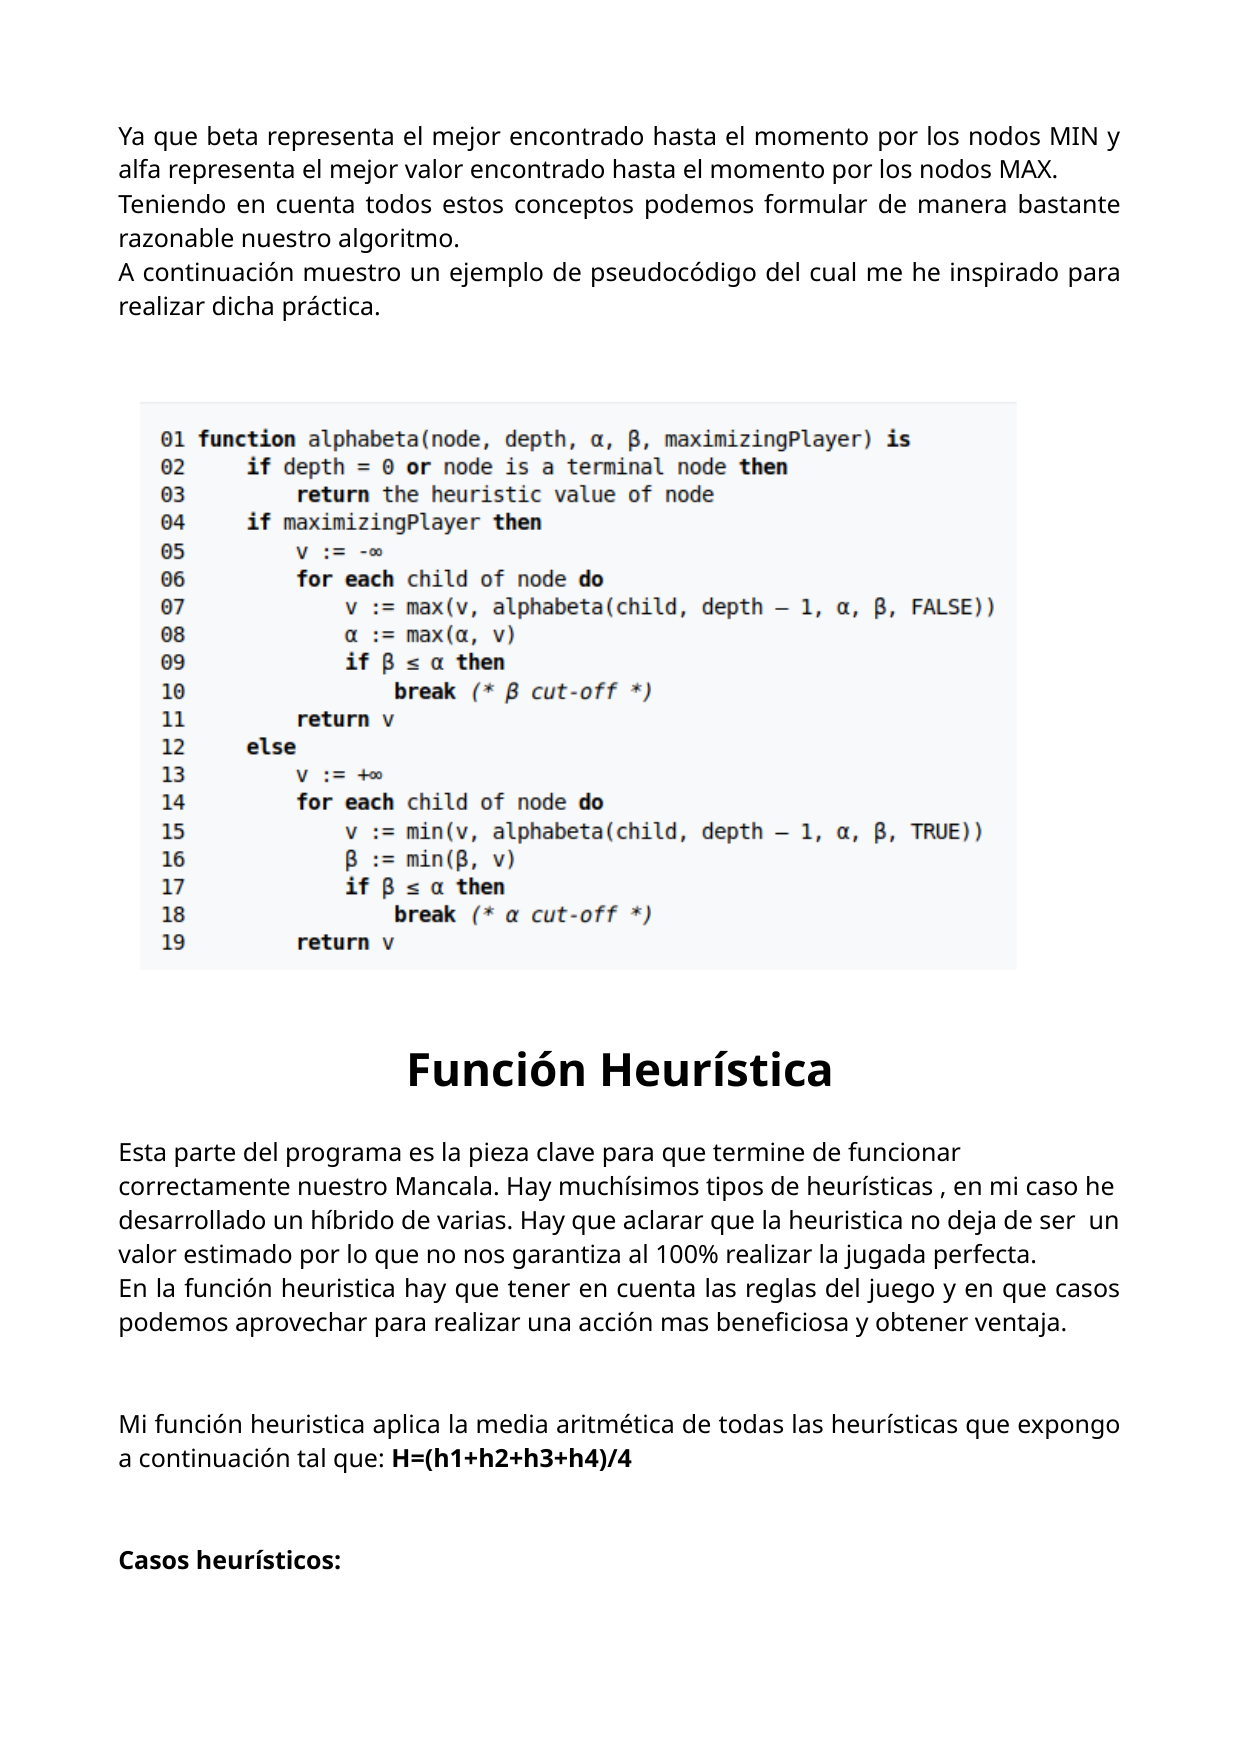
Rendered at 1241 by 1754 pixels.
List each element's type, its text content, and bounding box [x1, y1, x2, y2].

text A continuación muestro un ejemplo de pseudocódigo del cual me he inspirado para realizar dicha práctica. [118, 254, 1122, 322]
text Esta parte del programa es la pieza clave para que termine de funcionar correctamente nuestro Mancala. Hay muchísimos tipos de heurísticas , en mi caso he desarrollado un híbrido de varias. Hay que aclarar que la heuristica no deja de ser un valor estimado por lo que no nos garantiza al 100% realizar la jugada perfecta. [118, 1134, 1122, 1271]
text Teniendo en cuenta todos estos conceptos podemos formular de manera bastante razonable nuestro algoritmo. [118, 186, 1122, 254]
picture [139, 390, 1017, 970]
text Función Heurística [118, 1038, 1122, 1100]
text Ya que beta representa el mejor encontrado hasta el momento por los nodos MIN y alfa representa el mejor valor encontrado hasta el momento por los nodos MAX. [118, 118, 1122, 186]
text En la función heuristica hay que tener en cuenta las reglas del juego y en que casos podemos aprovechar para realizar una acción mas beneficiosa y obtener ventaja. [118, 1271, 1122, 1339]
text Casos heurísticos: [118, 1543, 1122, 1577]
text Mi función heuristica aplica la media aritmética de todas las heurísticas que expongo a continuación tal que: H=(h1+h2+h3+h4)/4 [118, 1407, 1122, 1475]
